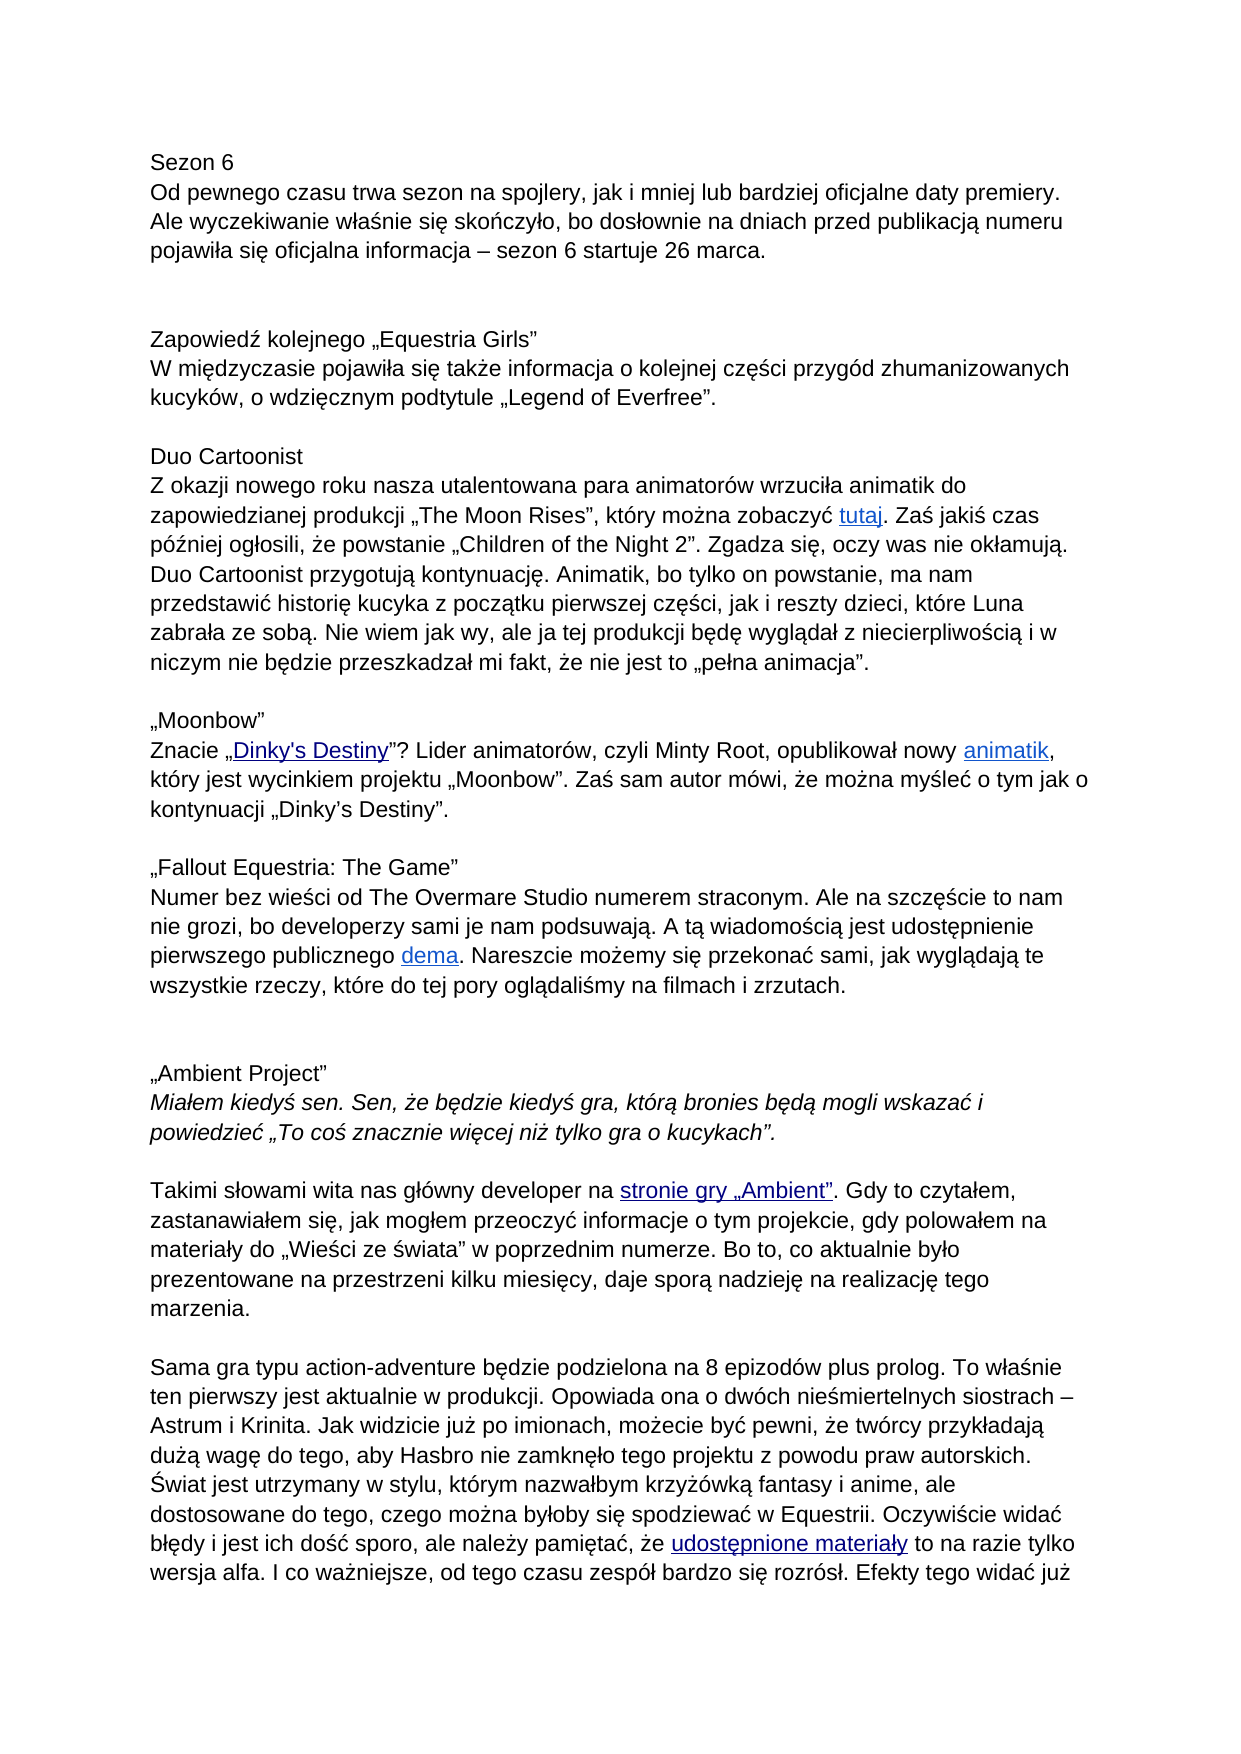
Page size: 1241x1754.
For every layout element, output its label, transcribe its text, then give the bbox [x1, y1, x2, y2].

text Sama gra typu action-adventure będzie podzielona na 8 epizodów plus prolog. To właśnie ten pierwszy jest aktualnie w produkcji. Opowiada ona o dwóch nieśmiertelnych siostrach – Astrum i Krinita. Jak widzicie już po imionach, możecie być pewni, że twórcy przykładają dużą wagę do tego, aby Hasbro nie zamknęło tego projektu z powodu praw autorskich. Świat jest utrzymany w stylu, którym nazwałbym krzyżówką fantasy i anime, ale dostosowane do tego, czego można byłoby się spodziewać w Equestrii. Oczywiście widać błędy i jest ich dość sporo, ale należy pamiętać, że udostępnione materiały to na razie tylko wersja alfa. I co ważniejsze, od tego czasu zespół bardzo się rozrósł. Efekty tego widać już [150, 1354, 1090, 1586]
text Zapowiedź kolejnego „Equestria Girls” [150, 326, 1090, 352]
text W międzyczasie pojawiła się także informacja o kolejnej części przygód zhumanizowanych kucyków, o wdzięcznym podtytule „Legend of Everfree”. [150, 356, 1090, 411]
text Numer bez wieści od The Overmare Studio numerem straconym. Ale na szczęście to nam nie grozi, bo developerzy sami je nam podsuwają. A tą wiadomością jest udostępnienie pierwszego publicznego dema. Nareszcie możemy się przekonać sami, jak wyglądają te wszystkie rzeczy, które do tej pory oglądaliśmy na filmach i zrzutach. [150, 884, 1090, 998]
text Sezon 6 [150, 150, 1090, 176]
text Od pewnego czasu trwa sezon na spojlery, jak i mniej lub bardziej oficjalne daty premiery. Ale wyczekiwanie właśnie się skończyło, bo dosłownie na dniach przed publikacją numeru pojawiła się oficjalna informacja – sezon 6 startuje 26 marca. [150, 179, 1090, 264]
text „Ambient Project” Miałem kiedyś sen. Sen, że będzie kiedyś gra, którą bronies będą mogli wskazać i powiedzieć „To coś znacznie więcej niż tylko gra o kucykach”. [150, 1061, 1090, 1145]
text Duo Cartoonist [150, 444, 1090, 469]
text „Moonbow” [150, 708, 1090, 734]
text Z okazji nowego roku nasza utalentowana para animatorów wrzuciła animatik do zapowiedzianej produkcji „The Moon Rises”, który można zobaczyć tutaj. Zaś jakiś czas później ogłosili, że powstanie „Children of the Night 2”. Zgadza się, oczy was nie okłamują. Duo Cartoonist przygotują kontynuację. Animatik, bo tylko on powstanie, ma nam przedstawić historię kucyka z początku pierwszej części, jak i reszty dzieci, które Luna zabrała ze sobą. Nie wiem jak wy, ale ja tej produkcji będę wyglądał z niecierpliwością i w niczym nie będzie przeszkadzał mi fakt, że nie jest to „pełna animacja”. [150, 473, 1090, 675]
text Znacie „Dinky's Destiny”? Lider animatorów, czyli Minty Root, opublikował nowy animatik, który jest wycinkiem projektu „Moonbow”. Zaś sam autor mówi, że można myśleć o tym jak o kontynuacji „Dinky’s Destiny”. [150, 737, 1090, 822]
text „Fallout Equestria: The Game” [150, 855, 1090, 881]
text Takimi słowami wita nas główny developer na stronie gry „Ambient”. Gdy to czytałem, zastanawiałem się, jak mogłem przeoczyć informacje o tym projekcie, gdy polowałem na materiały do „Wieści ze świata” w poprzednim numerze. Bo to, co aktualnie było prezentowane na przestrzeni kilku miesięcy, daje sporą nadzieję na realizację tego marzenia. [150, 1178, 1090, 1321]
